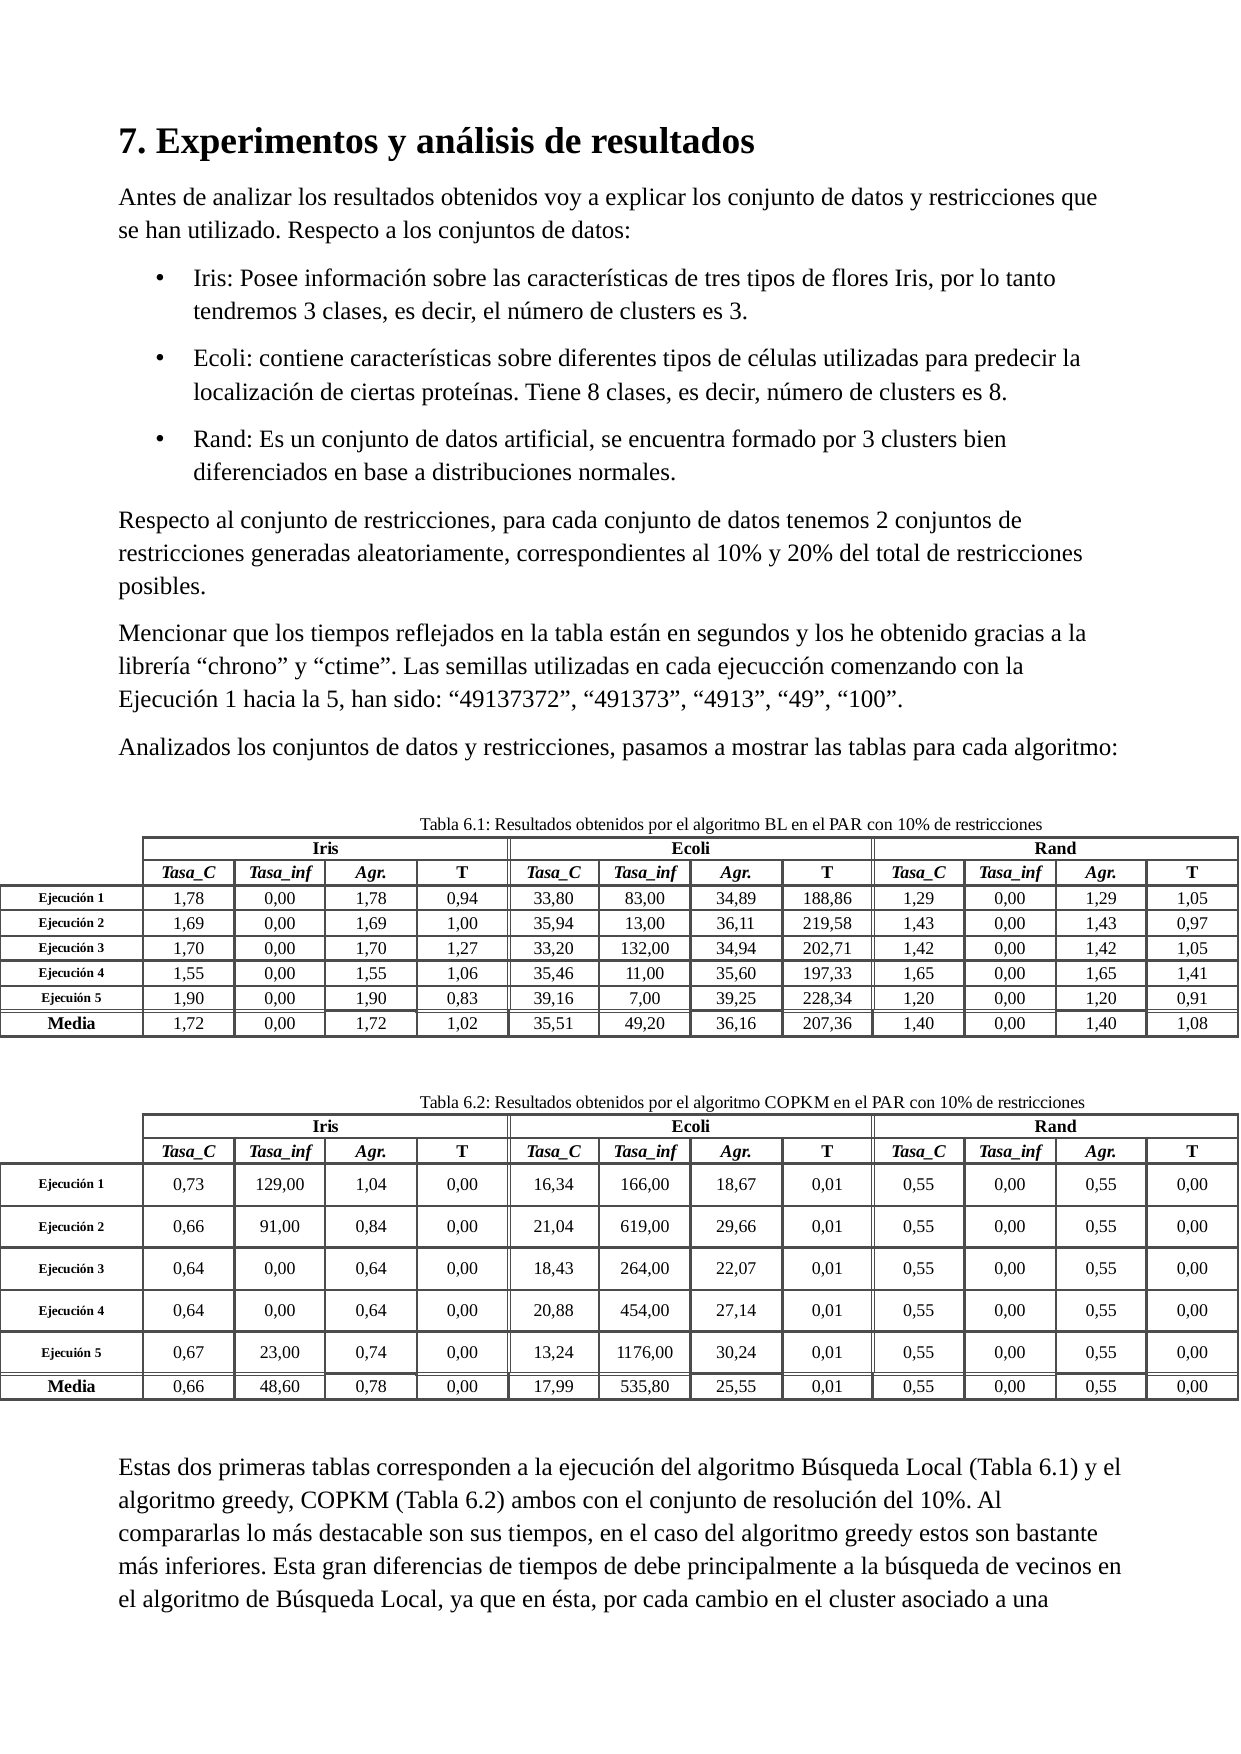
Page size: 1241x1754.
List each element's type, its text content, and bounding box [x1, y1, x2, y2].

text Respecto al conjunto de restricciones, para cada conjunto de datos tenemos 2 conjuntos de restricciones generadas aleatoriamente, correspondientes al 10% y 20% del total de restricciones posibles. [118, 505, 1122, 599]
text Mencionar que los tiempos reflejados en la tabla están en segundos y los he obtenido gracias a la librería “chrono” y “ctime”. Las semillas utilizadas en cada ejecucción comenzando con la Ejecución 1 hacia la 5, han sido: “49137372”, “491373”, “4913”, “49”, “100”. [118, 618, 1122, 713]
list Iris: Posee información sobre las características de tres tipos de flores Iris, por lo tanto tendremos 3 clases, es decir, el número de clusters es 3. [156, 263, 1122, 325]
text Analizados los conjuntos de datos y restricciones, pasamos a mostrar las tablas para cada algoritmo: [118, 732, 1122, 761]
text Estas dos primeras tablas corresponden a la ejecución del algoritmo Búsqueda Local (Tabla 6.1) y el algoritmo greedy, COPKM (Tabla 6.2) ambos con el conjunto de resolución del 10%. Al compararlas lo más destacable son sus tiempos, en el caso del algoritmo greedy estos son bastante más inferiores. Esta gran diferencias de tiempos de debe principalmente a la búsqueda de vecinos en el algoritmo de Búsqueda Local, ya que en ésta, por cada cambio en el cluster asociado a una [118, 1452, 1122, 1613]
text Antes de analizar los resultados obtenidos voy a explicar los conjunto de datos y restricciones que se han utilizado. Respecto a los conjuntos de datos: [118, 182, 1122, 244]
list Ecoli: contiene características sobre diferentes tipos de células utilizadas para predecir la localización de ciertas proteínas. Tiene 8 clases, es decir, número de clusters es 8. [156, 343, 1122, 405]
list Rand: Es un conjunto de datos artificial, se encuentra formado por 3 clusters bien diferenciados en base a distribuciones normales. [156, 424, 1122, 486]
text 7. Experimentos y análisis de resultados [118, 118, 1122, 161]
